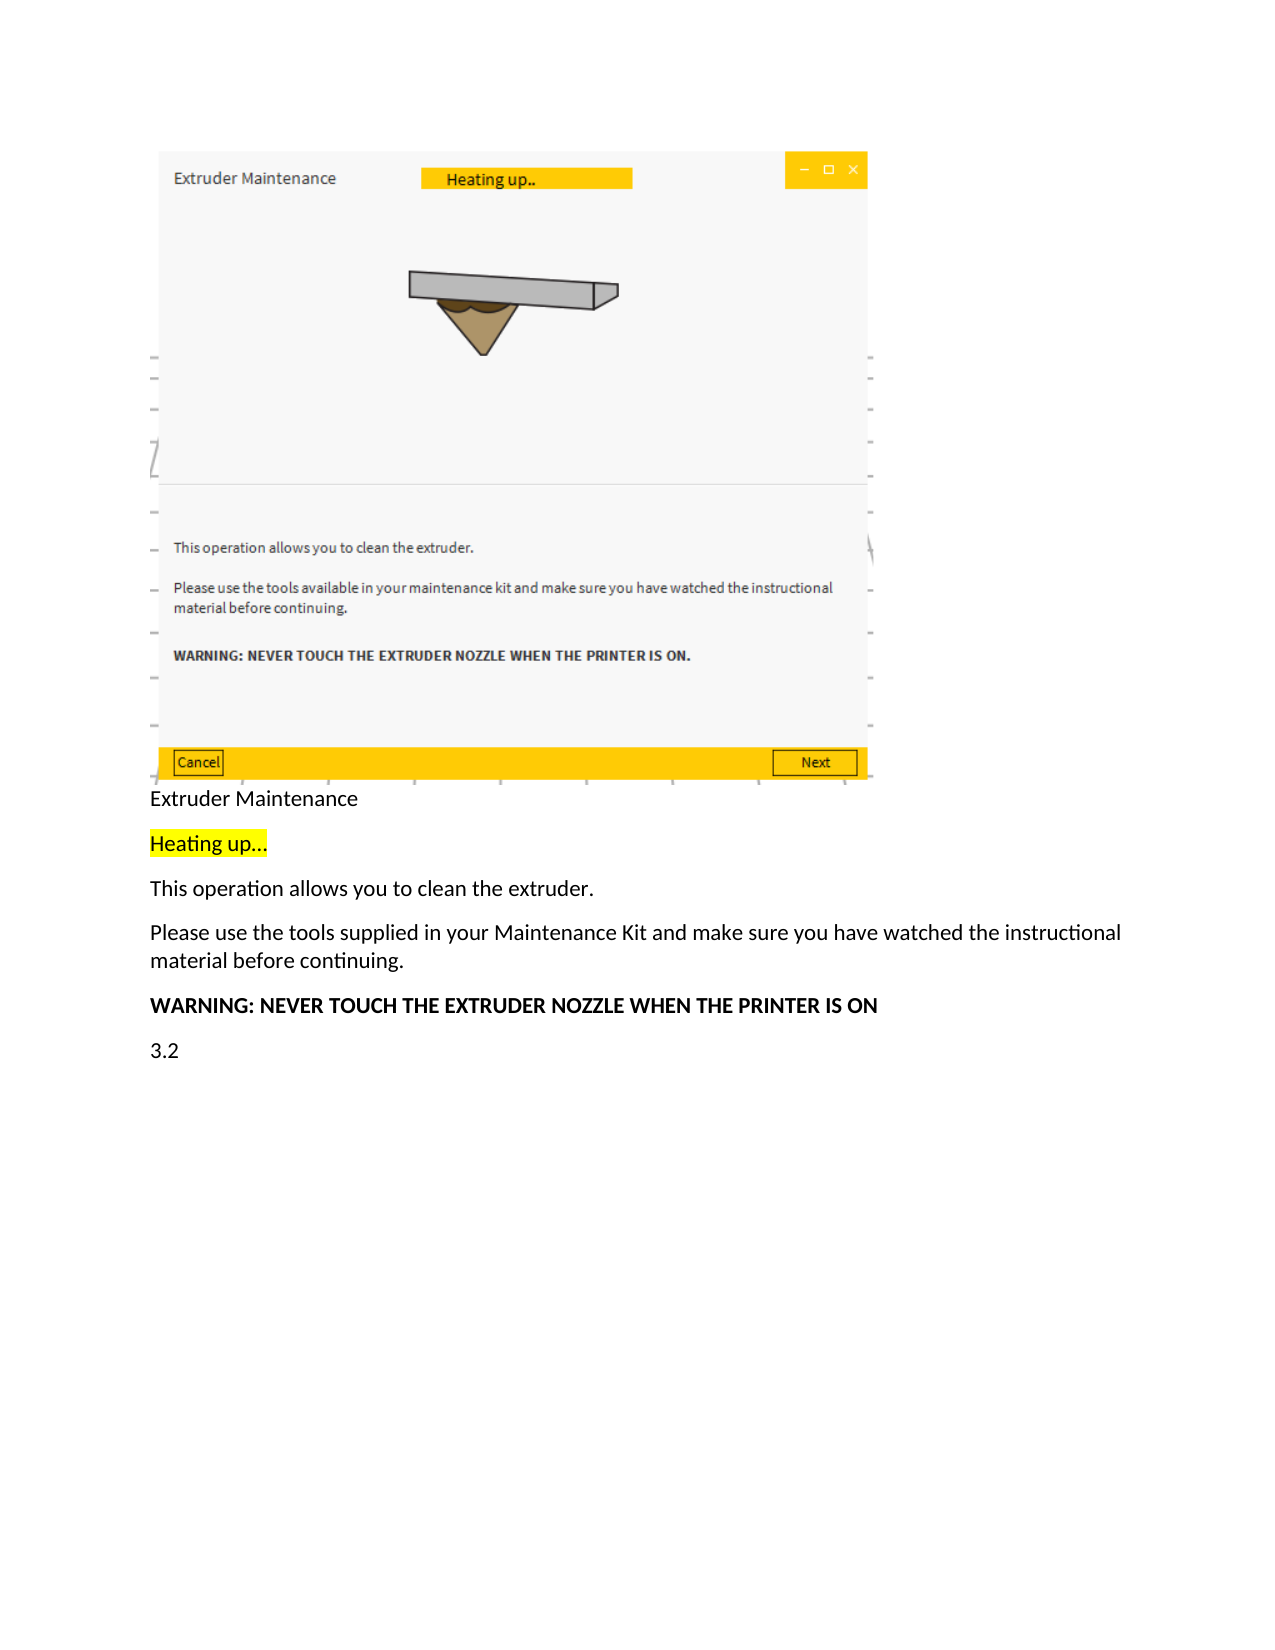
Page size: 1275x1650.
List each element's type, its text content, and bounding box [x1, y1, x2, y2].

text Please use the tools supplied in your Maintenance Kit and make sure you have watched the instructional material before continuing. [150, 918, 1125, 974]
text WARNING: NEVER TOUCH THE EXTRUDER NOZZLE WHEN THE PRINTER IS ON [150, 991, 1125, 1019]
text This operation allows you to clean the extruder. [150, 874, 1125, 902]
text 3.2 [150, 1036, 1125, 1064]
text Extruder Maintenance [150, 784, 1125, 812]
text Heating up… [150, 829, 1125, 857]
